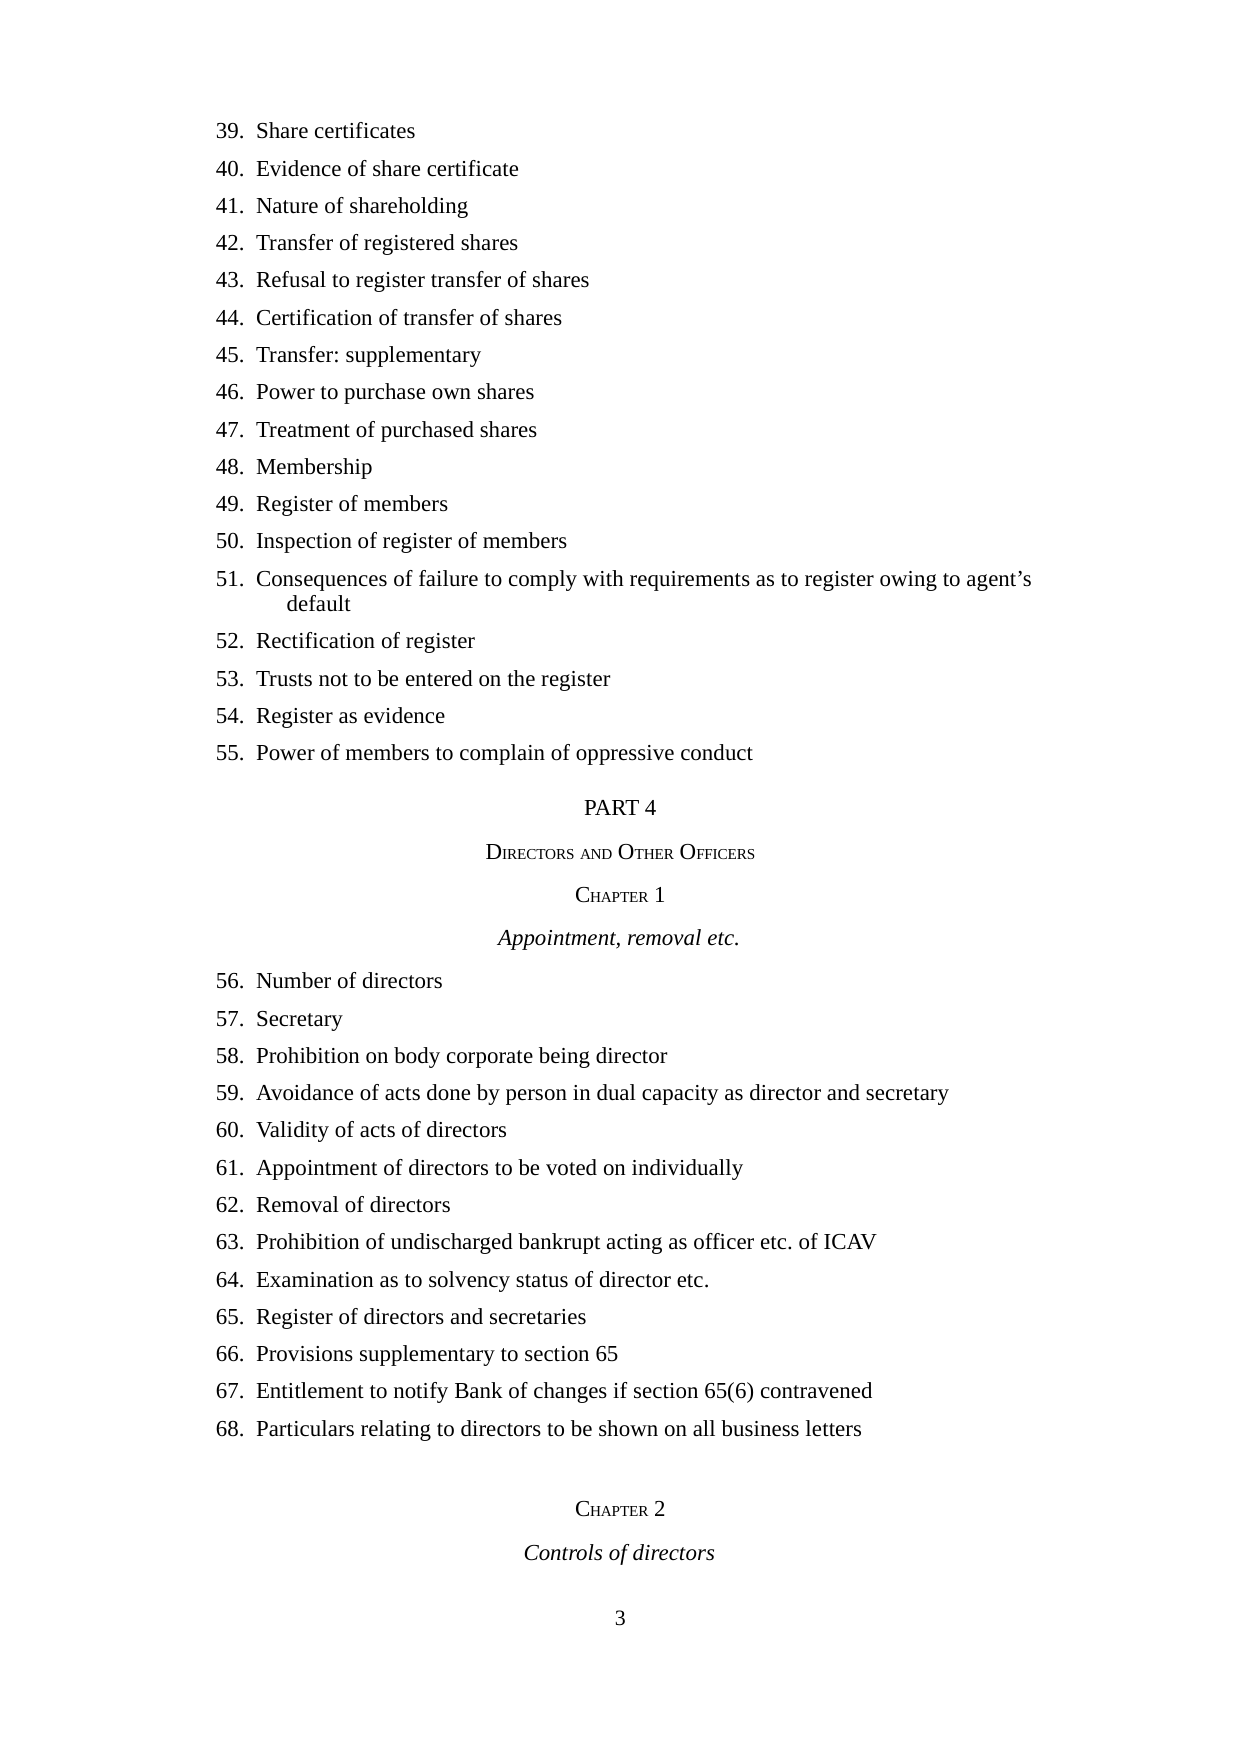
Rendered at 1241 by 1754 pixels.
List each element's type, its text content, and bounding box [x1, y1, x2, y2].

text 40. Evidence of share certificate [216, 155, 1063, 181]
text 45. Transfer: supplementary [216, 342, 1063, 367]
title Directors and Other Officers [177, 838, 1063, 864]
text 41. Nature of shareholding [216, 193, 1063, 218]
text 54. Register as evidence [216, 703, 1063, 728]
text 43. Refusal to register transfer of shares [216, 267, 1063, 293]
text 67. Entitlement to notify Bank of changes if section 65(6) contravened [216, 1378, 1063, 1404]
text 61. Appointment of directors to be voted on individually [216, 1155, 1063, 1180]
text PART 4 [177, 795, 1063, 821]
text 47. Treatment of purchased shares [216, 416, 1063, 442]
text 68. Particulars relating to directors to be shown on all business letters [216, 1416, 1063, 1441]
text 57. Secretary [216, 1006, 1063, 1031]
text 66. Provisions supplementary to section 65 [216, 1341, 1063, 1367]
text 48. Membership [216, 454, 1063, 479]
text 53. Trusts not to be entered on the register [216, 666, 1063, 691]
text 55. Power of members to complain of oppressive conduct [216, 740, 1063, 766]
text 46. Power to purchase own shares [216, 379, 1063, 405]
text 59. Avoidance of acts done by person in dual capacity as director and secretary [216, 1080, 1063, 1106]
title Controls of directors [177, 1539, 1063, 1565]
text 39. Share certificates [216, 118, 1063, 144]
text 44. Certification of transfer of shares [216, 304, 1063, 330]
text 50. Inspection of register of members [216, 528, 1063, 554]
text 58. Prohibition on body corporate being director [216, 1043, 1063, 1068]
text 64. Examination as to solvency status of director etc. [216, 1267, 1063, 1292]
text 51. Consequences of failure to comply with requirements as to register owing to agent’s default [216, 566, 1063, 617]
text Chapter 1 [177, 882, 1063, 907]
text 56. Number of directors [216, 968, 1063, 994]
text 65. Register of directors and secretaries [216, 1304, 1063, 1329]
text Chapter 2 [177, 1496, 1063, 1522]
text 60. Validity of acts of directors [216, 1117, 1063, 1143]
text 62. Removal of directors [216, 1192, 1063, 1217]
text 49. Register of members [216, 491, 1063, 517]
title Appointment, removal etc. [177, 925, 1063, 951]
text 52. Rectification of register [216, 628, 1063, 654]
text 42. Transfer of registered shares [216, 230, 1063, 256]
text 63. Prohibition of undischarged bankrupt acting as officer etc. of ICAV [216, 1229, 1063, 1255]
